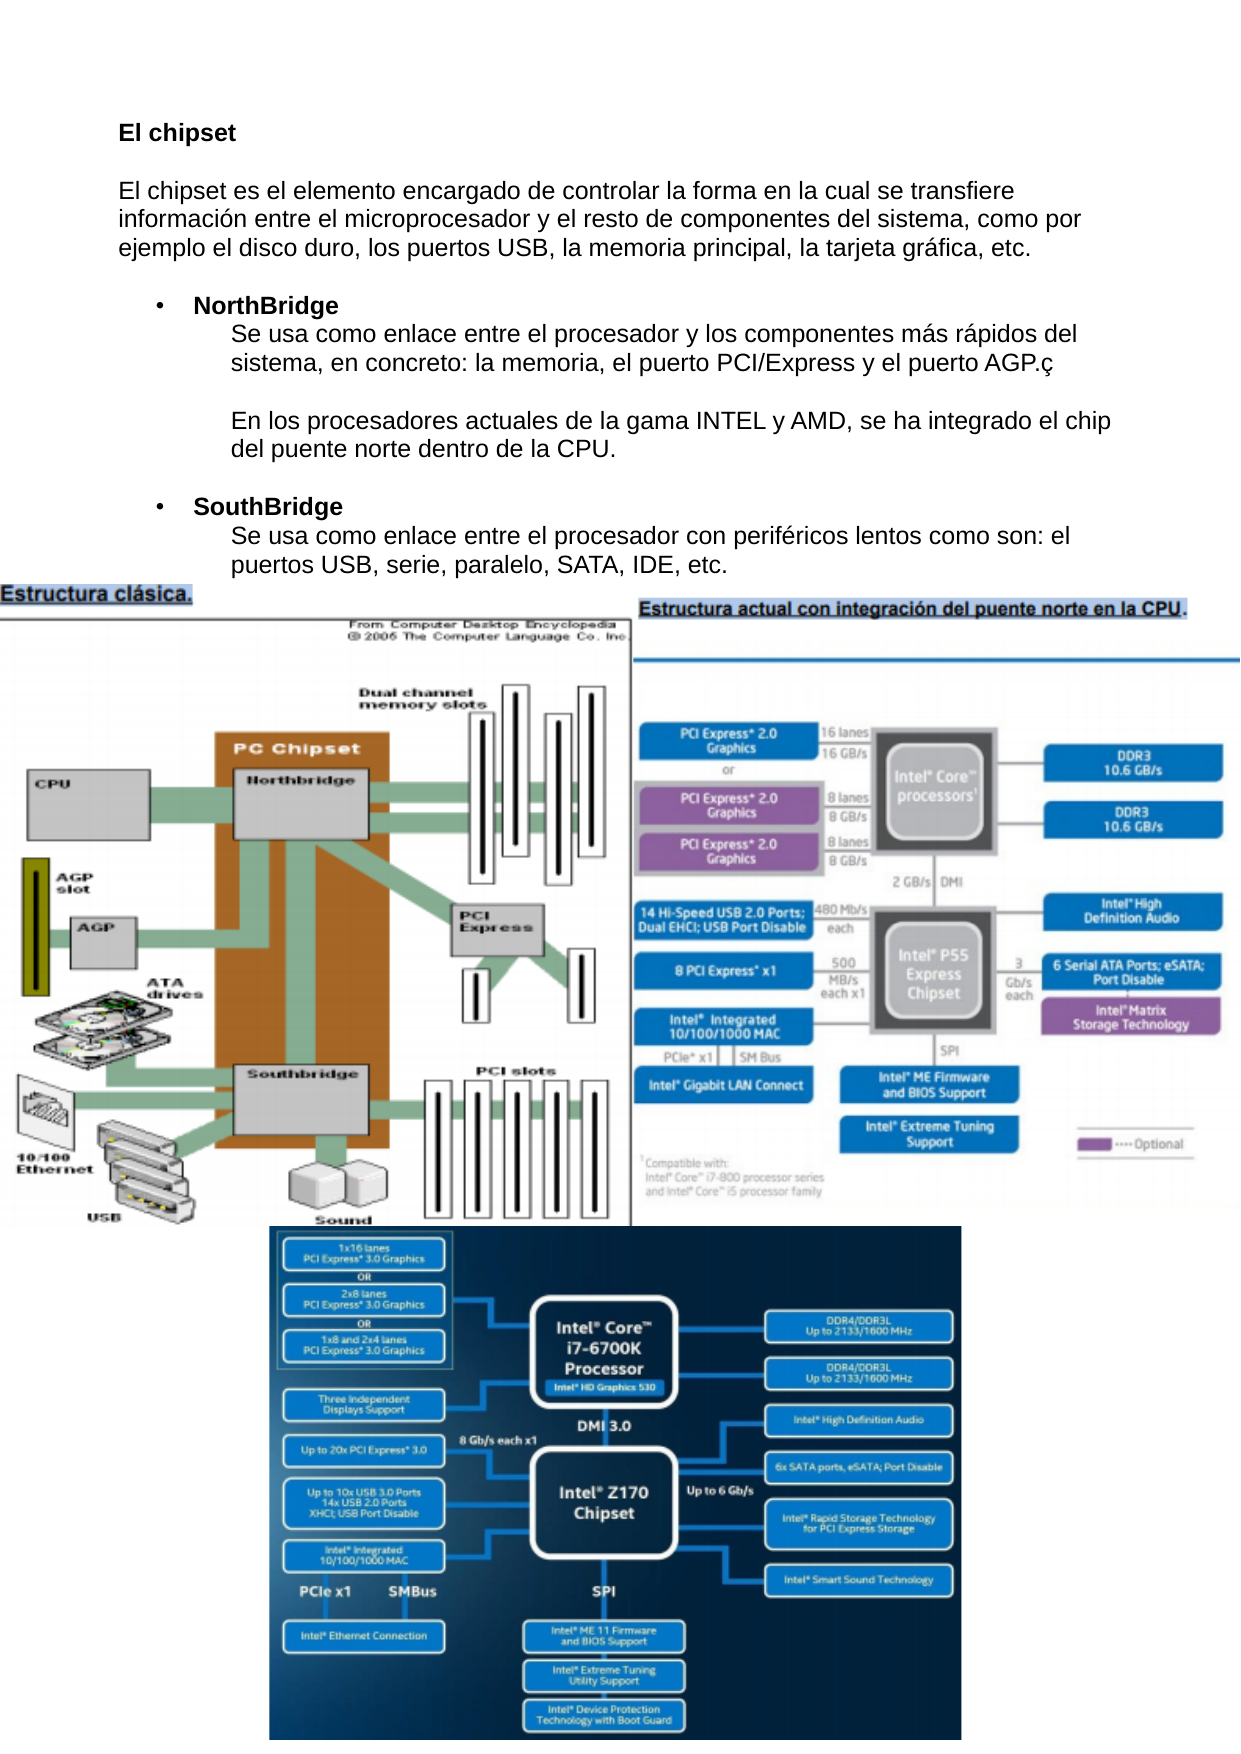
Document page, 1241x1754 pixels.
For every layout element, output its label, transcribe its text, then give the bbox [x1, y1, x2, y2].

text El chipset es el elemento encargado de controlar la forma en la cual se transfiere información entre el microprocesador y el resto de componentes del sistema, como por ejemplo el disco duro, los puertos USB, la memoria principal, la tarjeta gráfica, etc. [118, 176, 1122, 262]
list Se usa como enlace entre el procesador con periféricos lentos como son: el puertos USB, serie, paralelo, SATA, IDE, etc. [193, 521, 1122, 578]
text El chipset [118, 118, 1122, 147]
list Se usa como enlace entre el procesador y los componentes más rápidos del sistema, en concreto: la memoria, el puerto PCI/Express y el puerto AGP.ç [193, 319, 1122, 377]
list NorthBridge [156, 291, 1122, 319]
list En los procesadores actuales de la gama INTEL y AMD, se ha integrado el chip del puente norte dentro de la CPU. [193, 406, 1122, 463]
picture [0, 584, 1240, 1740]
list SouthBridge [156, 492, 1122, 521]
